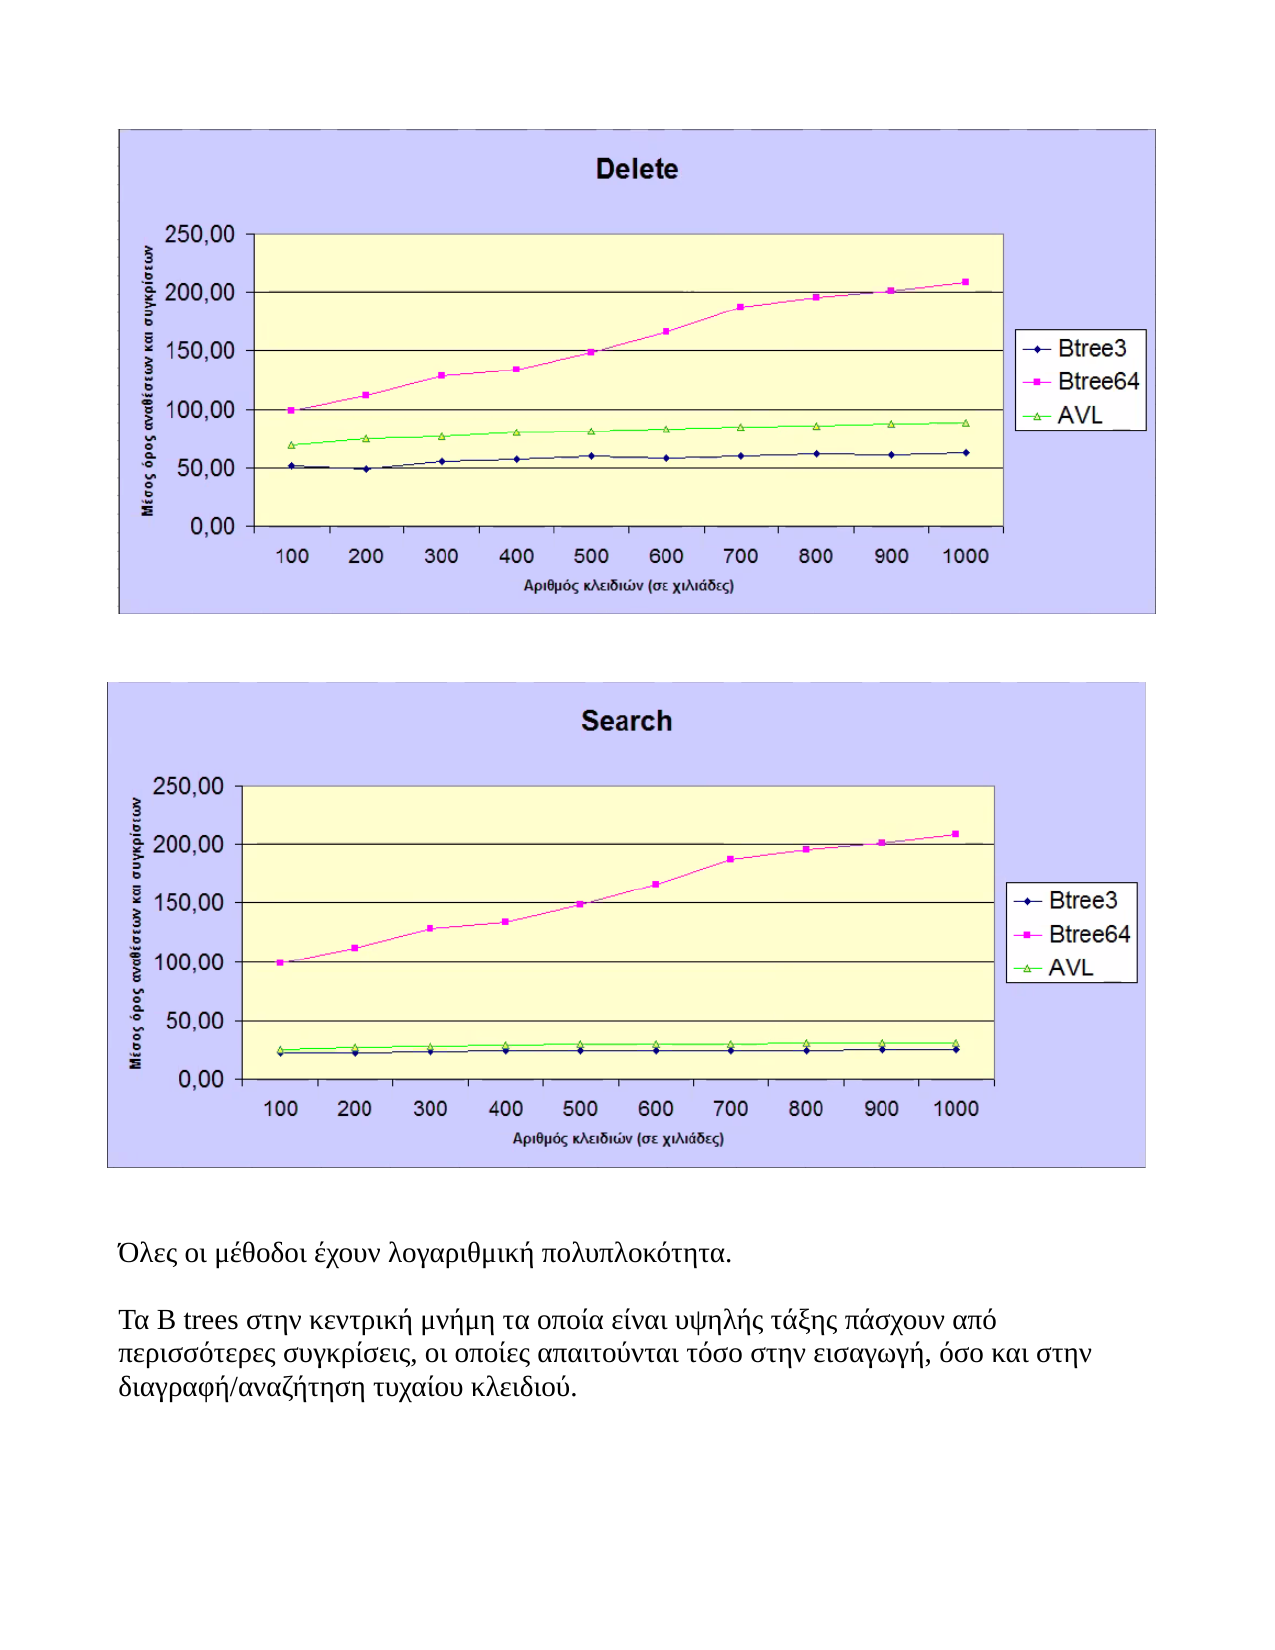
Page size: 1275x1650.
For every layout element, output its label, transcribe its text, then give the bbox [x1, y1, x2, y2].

picture [107, 682, 1146, 1168]
text Όλες οι μέθοδοι έχουν λογαριθμική πολυπλοκότητα. [118, 1235, 1157, 1268]
text Τα B trees στην κεντρική μνήμη τα οποία είναι υψηλής τάξης πάσχουν από περισσότερες συγκρίσεις, οι οποίες απαιτούνται τόσο στην εισαγωγή, όσο και στην διαγραφή/αναζήτηση τυχαίου κλειδιού. [118, 1302, 1157, 1403]
picture [117, 129, 1156, 614]
